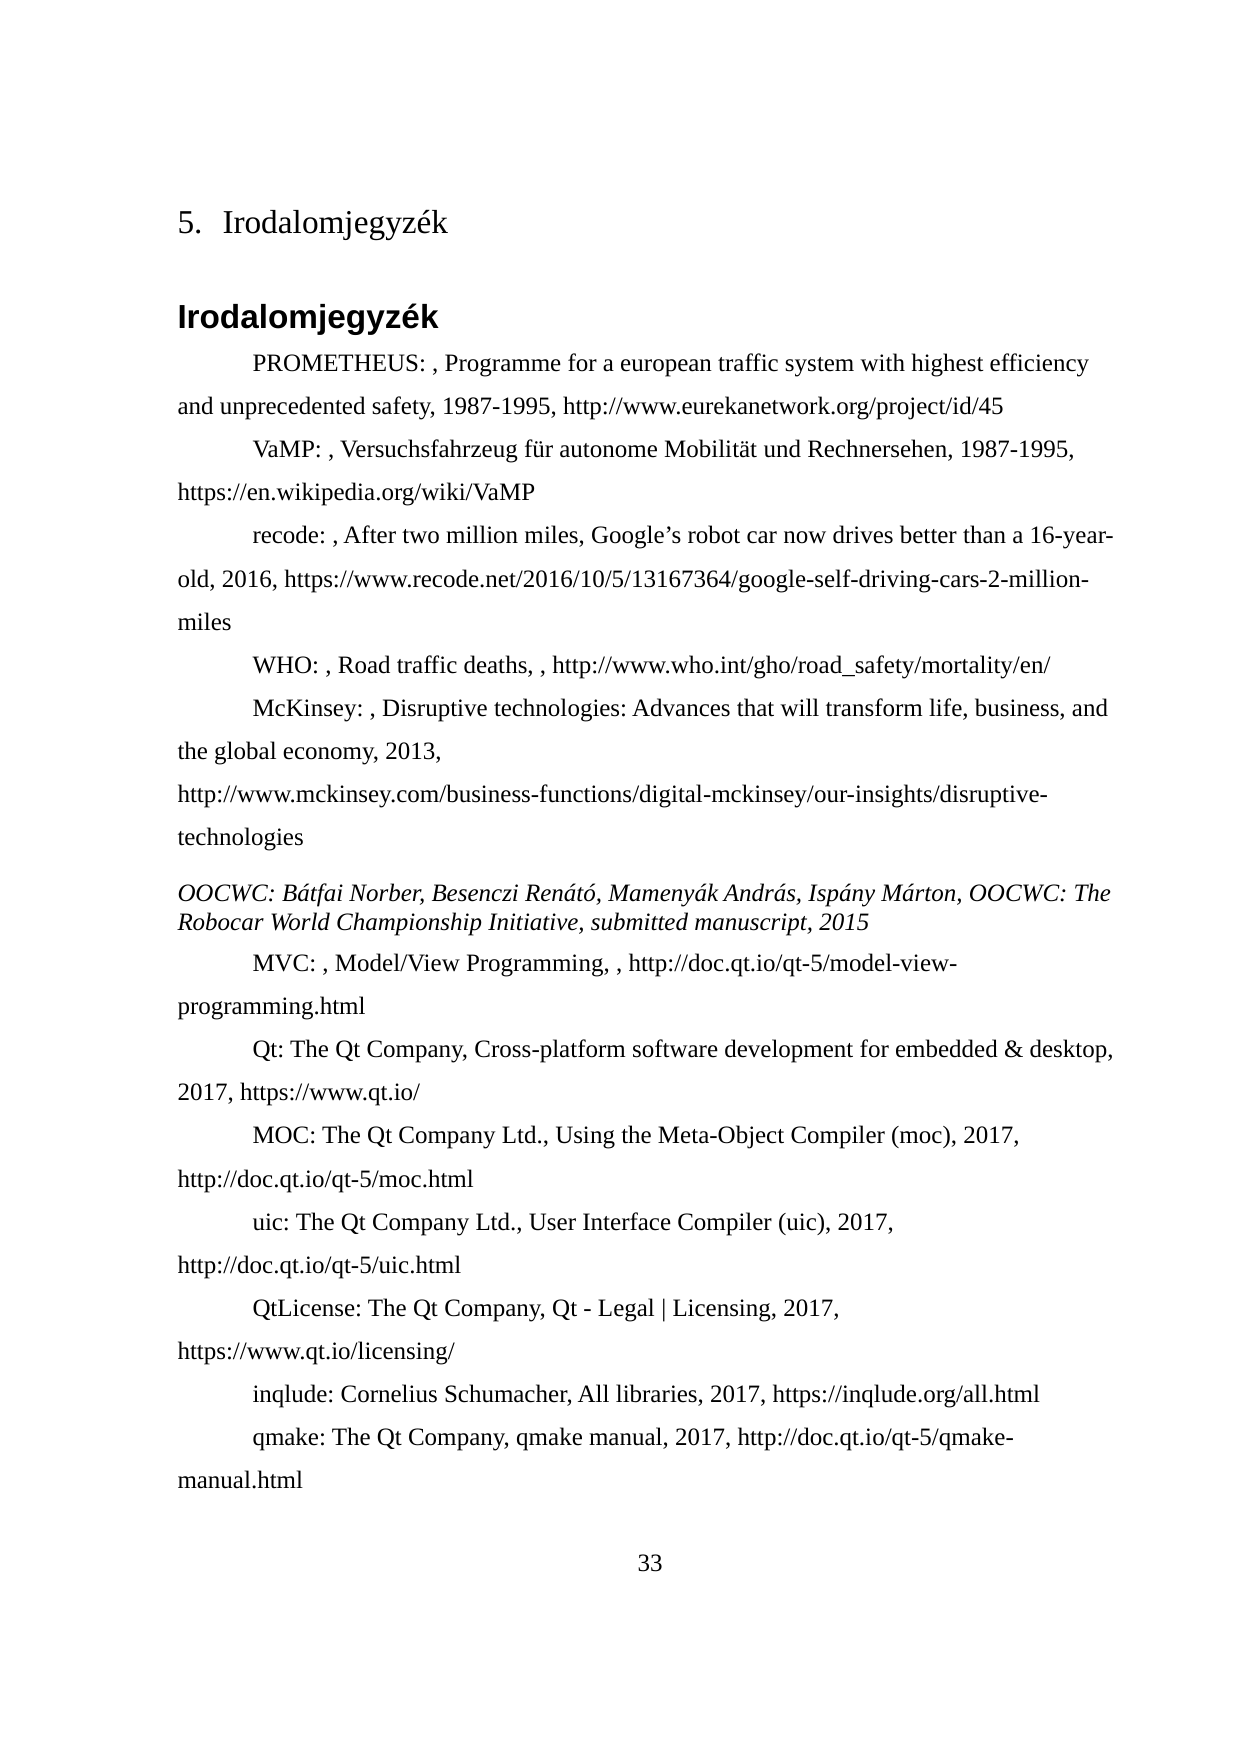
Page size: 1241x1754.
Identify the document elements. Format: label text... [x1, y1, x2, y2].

text McKinsey: , Disruptive technologies: Advances that will transform life, business, and the global economy, 2013, http://www.mckinsey.com/business-functions/digital-mckinsey/our-insights/disruptive-technologies [177, 693, 1122, 851]
text OOCWC: Bátfai Norber, Besenczi Renátó, Mamenyák András, Ispány Márton, OOCWC: The Robocar World Championship Initiative, submitted manuscript, 2015 [177, 878, 1122, 936]
text qmake: The Qt Company, qmake manual, 2017, http://doc.qt.io/qt-5/qmake-manual.html [177, 1422, 1122, 1494]
text MVC: , Model/View Programming, , http://doc.qt.io/qt-5/model-view-programming.html [177, 948, 1122, 1020]
text VaMP: , Versuchsfahrzeug für autonome Mobilität und Rechnersehen, 1987-1995, https://en.wikipedia.org/wiki/VaMP [177, 434, 1122, 506]
text inqlude: Cornelius Schumacher, All libraries, 2017, https://inqlude.org/all.html [177, 1379, 1122, 1408]
text MOC: The Qt Company Ltd., Using the Meta-Object Compiler (moc), 2017, http://doc.qt.io/qt-5/moc.html [177, 1121, 1122, 1192]
text PROMETHEUS: , Programme for a european traffic system with highest efficiency and unprecedented safety, 1987-1995, http://www.eurekanetwork.org/project/id/45 [177, 348, 1122, 420]
text QtLicense: The Qt Company, Qt - Legal | Licensing, 2017, https://www.qt.io/licensing/ [177, 1293, 1122, 1365]
text uic: The Qt Company Ltd., User Interface Compiler (uic), 2017, http://doc.qt.io/qt-5/uic.html [177, 1207, 1122, 1279]
text recode: , After two million miles, Google’s robot car now drives better than a 16-year-old, 2016, https://www.recode.net/2016/10/5/13167364/google-self-driving-cars-2-million-miles [177, 521, 1122, 636]
subtitle Irodalomjegyzék [177, 297, 1122, 336]
text Qt: The Qt Company, Cross-platform software development for embedded & desktop, 2017, https://www.qt.io/ [177, 1034, 1122, 1106]
text WHO: , Road traffic deaths, , http://www.who.int/gho/road_safety/mortality/en/ [177, 650, 1122, 679]
subtitle Irodalomjegyzék [177, 202, 1122, 241]
